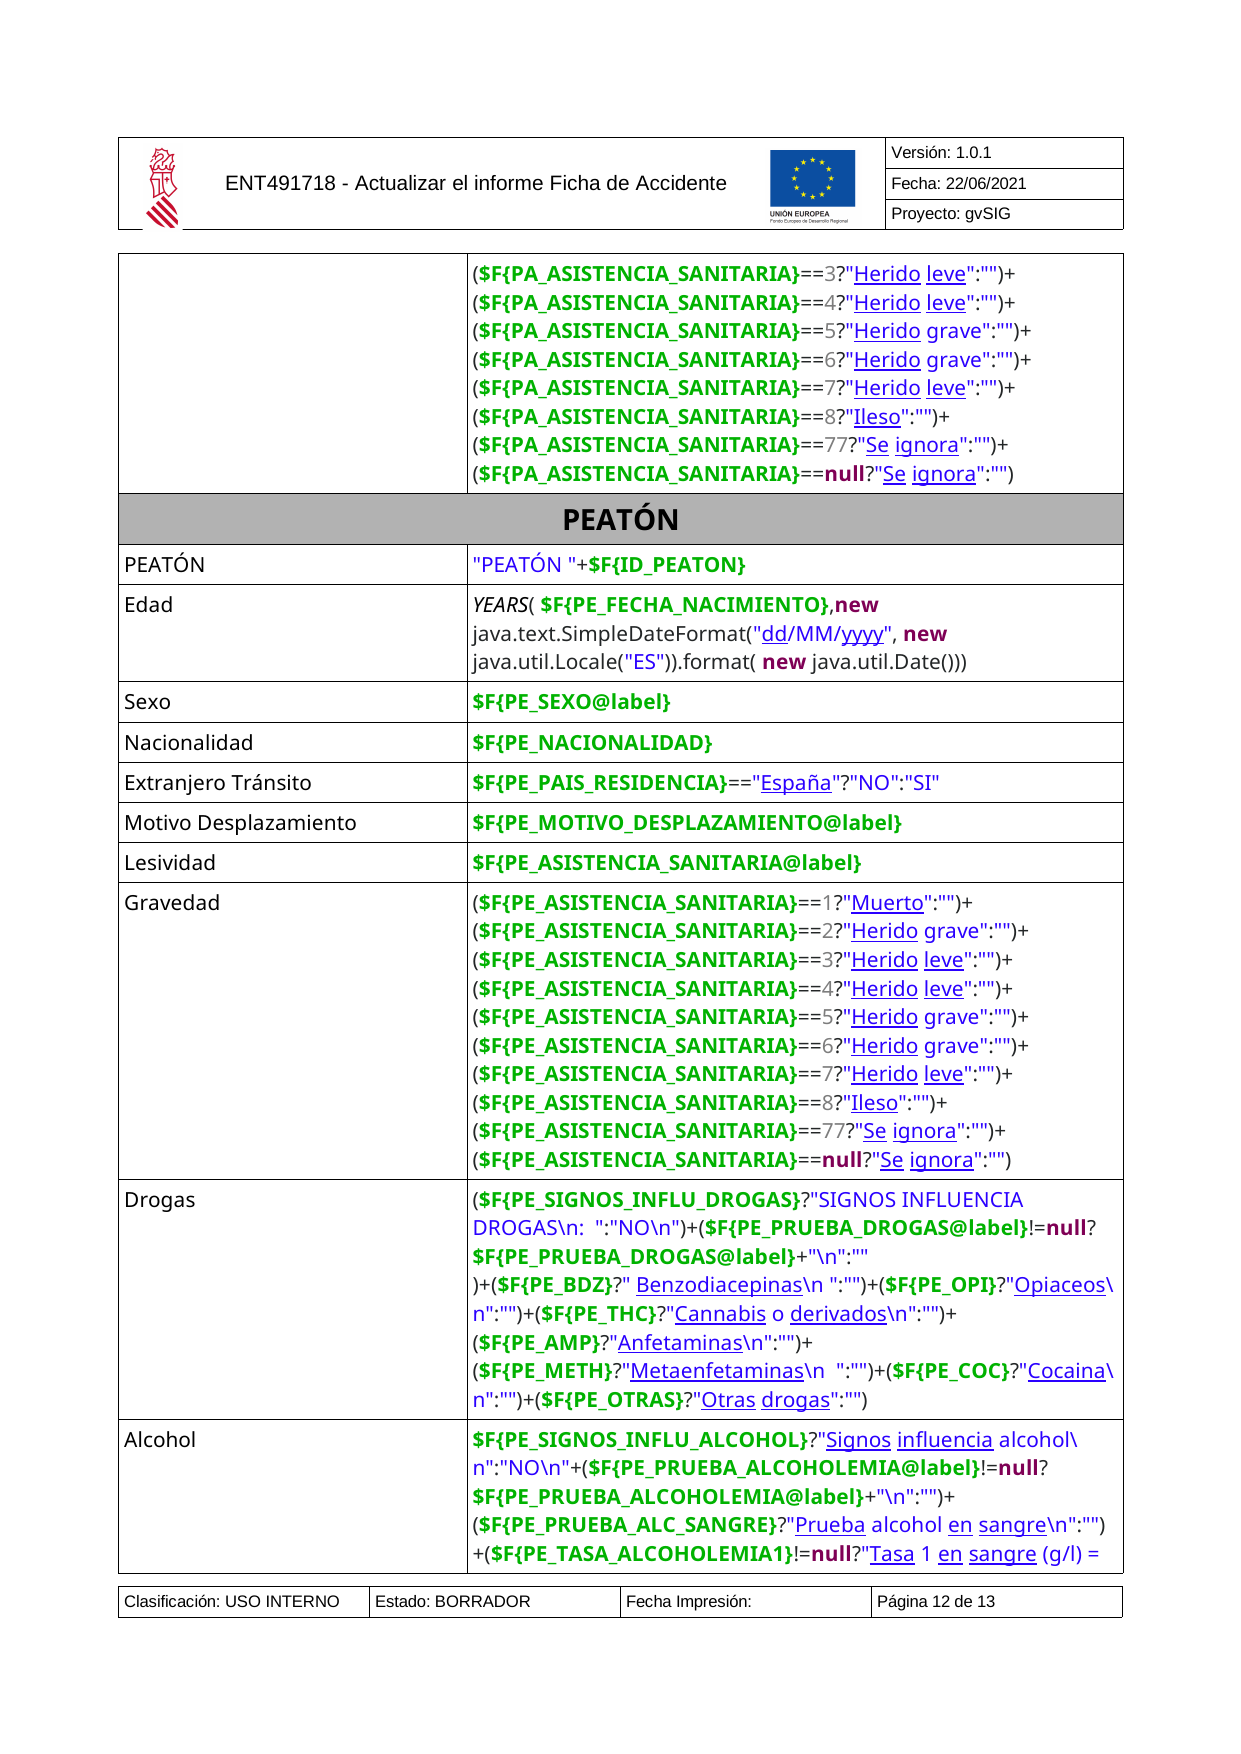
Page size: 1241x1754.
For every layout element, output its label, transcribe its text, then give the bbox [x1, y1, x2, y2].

table_cell $F{PE_NACIONALIDAD} [468, 723, 1123, 762]
table_cell $F{PE_PAIS_RESIDENCIA}=="España"?"NO":"SI" [468, 763, 1123, 802]
table_cell ($F{PE_ASISTENCIA_SANITARIA}==1?"Muerto":"")+($F{PE_ASISTENCIA_SANITARIA}==2?"Herido grave":"")+($F{PE_ASISTENCIA_SANITARIA}==3?"Herido leve":"")+($F{PE_ASISTENCIA_SANITARIA}==4?"Herido leve":"")+($F{PE_ASISTENCIA_SANITARIA}==5?"Herido grave":"")+($F{PE_ASISTENCIA_SANITARIA}==6?"Herido grave":"")+($F{PE_ASISTENCIA_SANITARIA}==7?"Herido leve":"")+($F{PE_ASISTENCIA_SANITARIA}==8?"Ileso":"")+($F{PE_ASISTENCIA_SANITARIA}==77?"Se ignora":"")+($F{PE_ASISTENCIA_SANITARIA}==null?"Se ignora":"") [468, 883, 1123, 1179]
table_cell Sexo [119, 682, 467, 722]
picture [142, 143, 183, 232]
table_cell Alcohol [119, 1420, 467, 1573]
table_cell $F{PE_SEXO@label} [468, 682, 1123, 722]
table_cell Drogas [119, 1180, 467, 1419]
table_cell Nacionalidad [119, 723, 467, 762]
table_cell ($F{PE_SIGNOS_INFLU_DROGAS}?"SIGNOS INFLUENCIA DROGAS\n: ":"NO\n")+($F{PE_PRUEBA_DROGAS@label}!=null?$F{PE_PRUEBA_DROGAS@label}+"\n":"" )+($F{PE_BDZ}?" Benzodiacepinas\n ":"")+($F{PE_OPI}?"Opiaceos\n":"")+($F{PE_THC}?"Cannabis o derivados\n":"")+($F{PE_AMP}?"Anfetaminas\n":"")+($F{PE_METH}?"Metaenfetaminas\n ":"")+($F{PE_COC}?"Cocaina\n":"")+($F{PE_OTRAS}?"Otras drogas":"") [468, 1180, 1123, 1419]
table_cell $F{PE_MOTIVO_DESPLAZAMIENTO@label} [468, 803, 1123, 842]
table_cell Edad [119, 585, 467, 681]
table_cell YEARS( $F{PE_FECHA_NACIMIENTO},new java.text.SimpleDateFormat("dd/MM/yyyy", new java.util.Locale("ES")).format( new java.util.Date())) [468, 585, 1123, 681]
table_cell PEATÓN [119, 494, 1123, 544]
table_cell ($F{PA_ASISTENCIA_SANITARIA}==3?"Herido leve":"")+($F{PA_ASISTENCIA_SANITARIA}==4?"Herido leve":"")+($F{PA_ASISTENCIA_SANITARIA}==5?"Herido grave":"")+($F{PA_ASISTENCIA_SANITARIA}==6?"Herido grave":"")+($F{PA_ASISTENCIA_SANITARIA}==7?"Herido leve":"")+($F{PA_ASISTENCIA_SANITARIA}==8?"Ileso":"")+($F{PA_ASISTENCIA_SANITARIA}==77?"Se ignora":"")+($F{PA_ASISTENCIA_SANITARIA}==null?"Se ignora":"") [468, 254, 1123, 493]
table_cell $F{PE_ASISTENCIA_SANITARIA@label} [468, 843, 1123, 882]
table_cell Lesividad [119, 843, 467, 882]
table_cell Motivo Desplazamiento [119, 803, 467, 842]
table_cell [119, 254, 467, 493]
table_cell "PEATÓN "+$F{ID_PEATON} [468, 545, 1123, 584]
picture [764, 148, 862, 227]
table_cell Gravedad [119, 883, 467, 1179]
table_cell $F{PE_SIGNOS_INFLU_ALCOHOL}?"Signos influencia alcohol\n":"NO\n"+($F{PE_PRUEBA_ALCOHOLEMIA@label}!=null?$F{PE_PRUEBA_ALCOHOLEMIA@label}+"\n":"")+($F{PE_PRUEBA_ALC_SANGRE}?"Prueba alcohol en sangre\n":"")+($F{PE_TASA_ALCOHOLEMIA1}!=null?"Tasa 1 en sangre (g/l) = [468, 1420, 1123, 1573]
table_cell PEATÓN [119, 545, 467, 584]
table_cell Extranjero Tránsito [119, 763, 467, 802]
